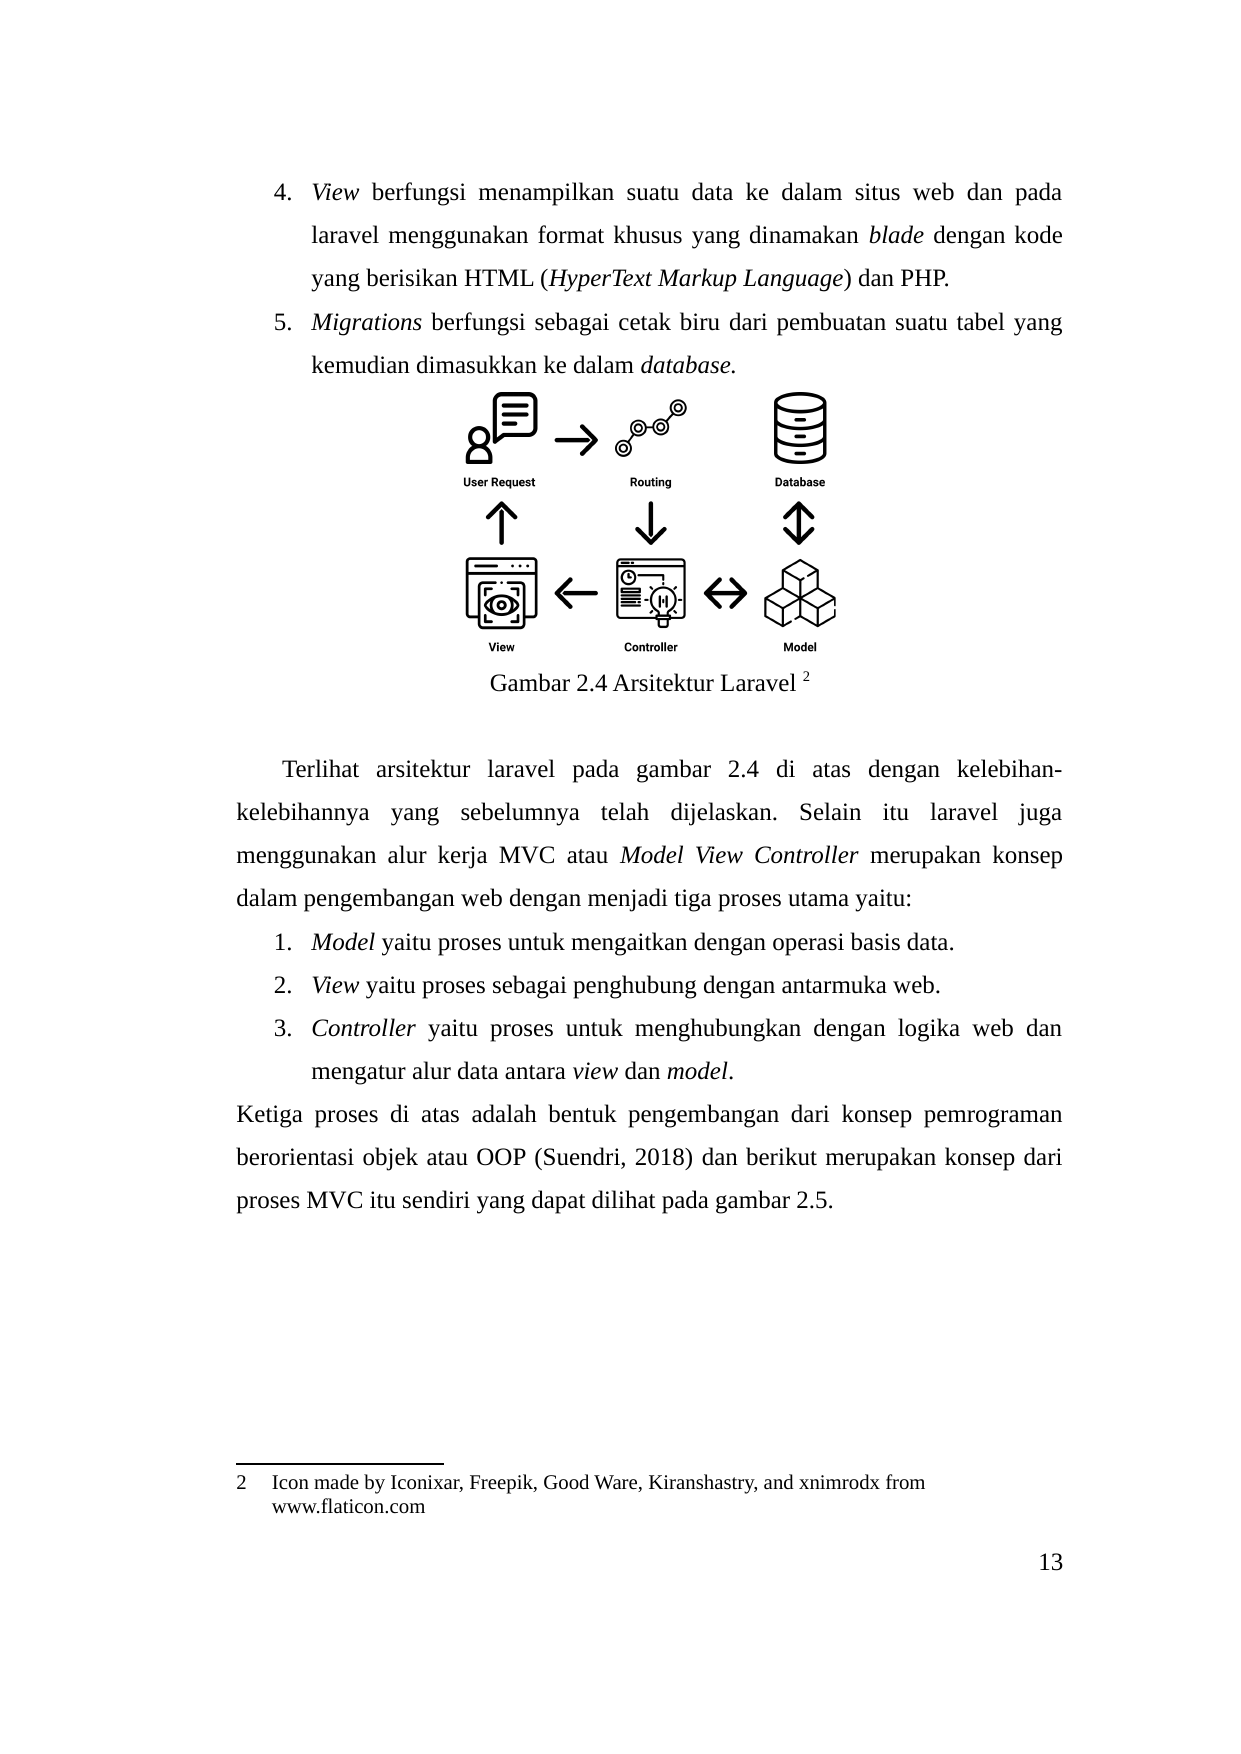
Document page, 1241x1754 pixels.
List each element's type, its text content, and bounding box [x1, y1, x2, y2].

list View yaitu proses sebagai penghubung dengan antarmuka web. [274, 970, 1063, 998]
text Terlihat arsitektur laravel pada gambar 2.4 di atas dengan kelebihan-kelebihannya yang sebelumnya telah dijelaskan. Selain itu laravel juga menggunakan alur kerja MVC atau Model View Controller merupakan konsep dalam pengembangan web dengan menjadi tiga proses utama yaitu: [236, 754, 1063, 912]
list Model yaitu proses untuk mengaitkan dengan operasi basis data. [274, 927, 1063, 955]
list View berfungsi menampilkan suatu data ke dalam situs web dan pada laravel menggunakan format khusus yang dinamakan blade dengan kode yang berisikan HTML (HyperText Markup Language) dan PHP. [274, 177, 1063, 292]
text Gambar 2.4 Arsitektur Laravel [236, 668, 1063, 697]
text Icon made by Iconixar, Freepik, Good Ware, Kiranshastry, and xnimrodx from www.flaticon.com [236, 1470, 1063, 1518]
text Ketiga proses di atas adalah bentuk pengembangan dari konsep pemrograman berorientasi objek atau OOP (Suendri, 2018) dan berikut merupakan konsep dari proses MVC itu sendiri yang dapat dilihat pada gambar 2.5. [236, 1099, 1063, 1214]
picture [463, 392, 836, 654]
list Migrations berfungsi sebagai cetak biru dari pembuatan suatu tabel yang kemudian dimasukkan ke dalam database. [274, 307, 1063, 378]
list Controller yaitu proses untuk menghubungkan dengan logika web dan mengatur alur data antara view dan model. [274, 1013, 1063, 1085]
